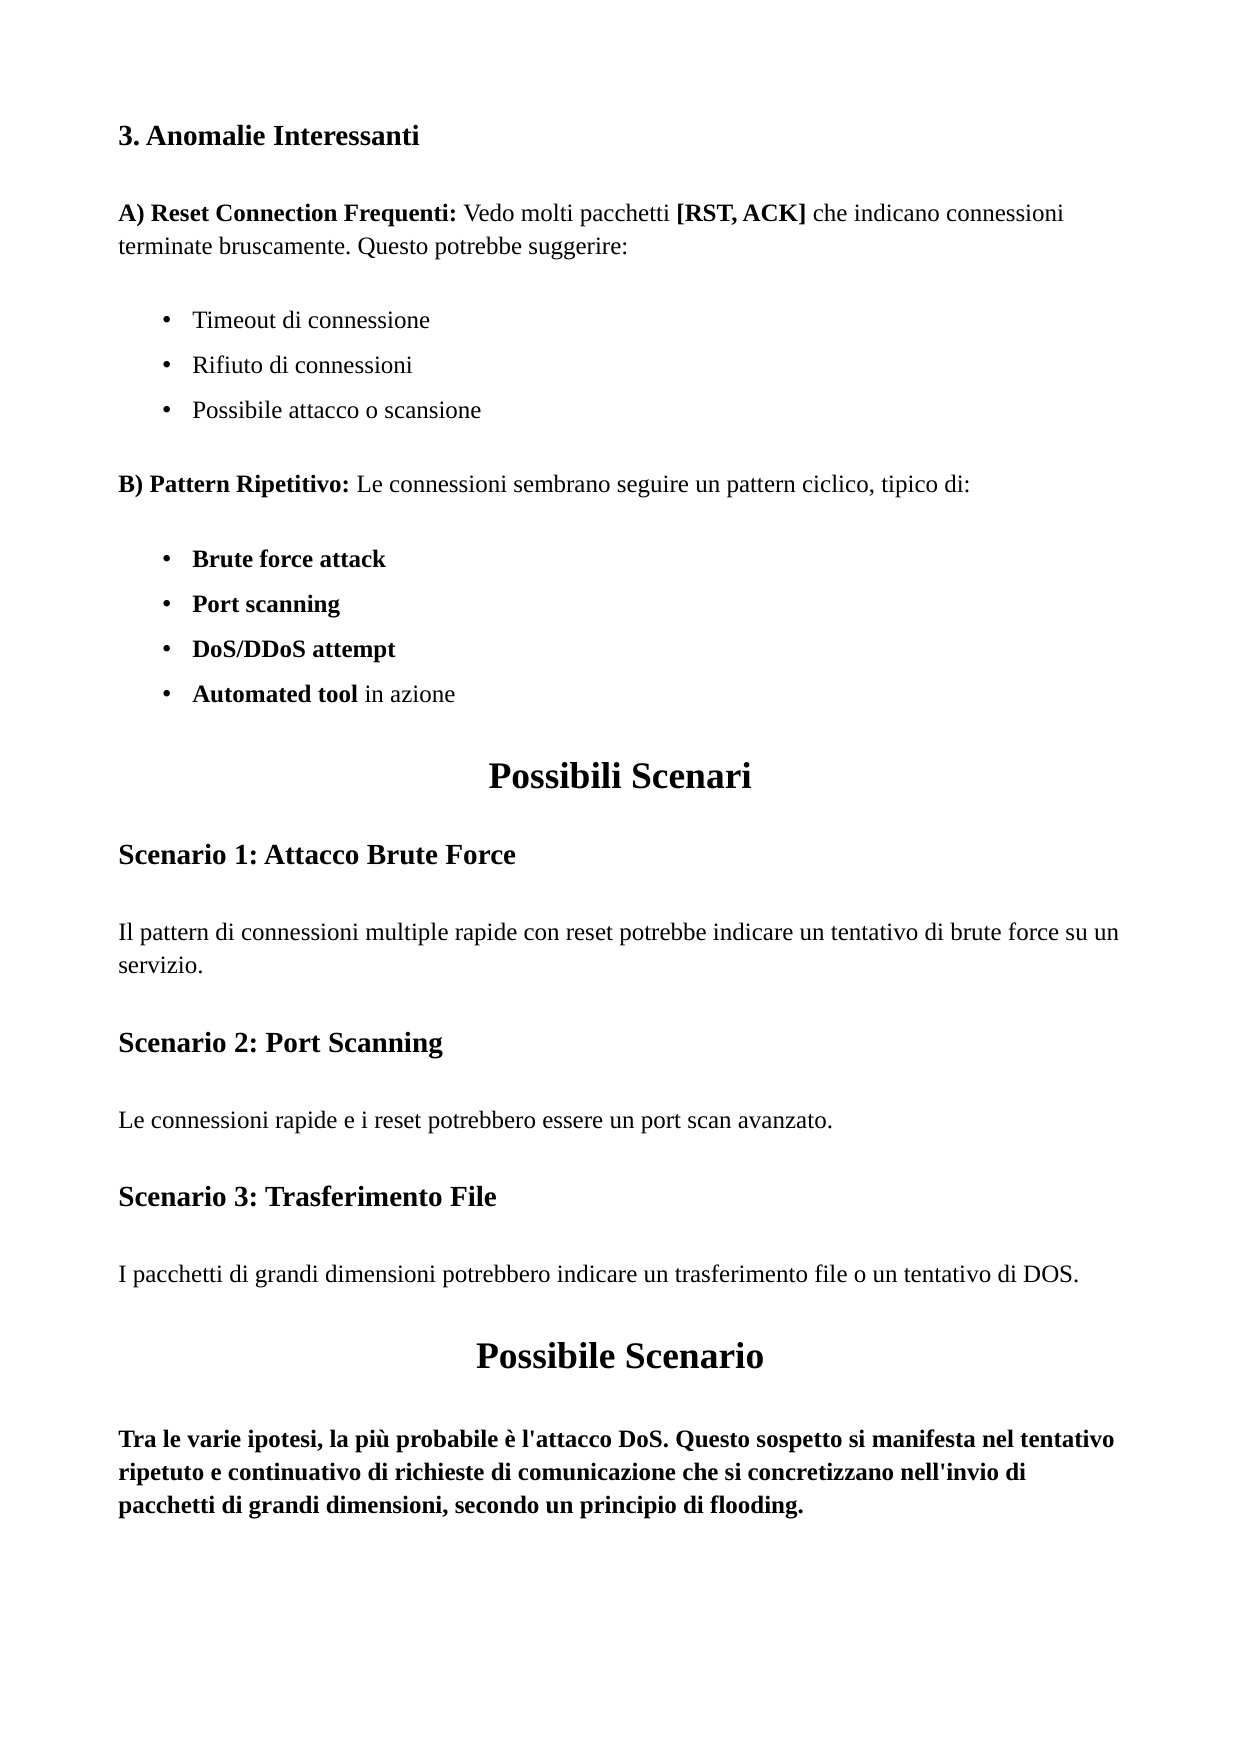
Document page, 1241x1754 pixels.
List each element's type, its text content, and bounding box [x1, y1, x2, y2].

list Timeout di connessione [162, 305, 1122, 334]
text A) Reset Connection Frequenti: Vedo molti pacchetti [RST, ACK] che indicano connessioni terminate bruscamente. Questo potrebbe suggerire: [118, 198, 1122, 260]
list Possibile attacco o scansione [162, 395, 1122, 424]
subtitle 3. Anomalie Interessanti [118, 118, 1122, 152]
text I pacchetti di grandi dimensioni potrebbero indicare un trasferimento file o un tentativo di DOS. [118, 1259, 1122, 1288]
subtitle Scenario 1: Attacco Brute Force [118, 837, 1122, 871]
text Le connessioni rapide e i reset potrebbero essere un port scan avanzato. [118, 1105, 1122, 1133]
list Rifiuto di connessioni [162, 350, 1122, 379]
text B) Pattern Ripetitivo: Le connessioni sembrano seguire un pattern ciclico, tipico di: [118, 469, 1122, 498]
text Possibile Scenario [118, 1333, 1122, 1376]
list Port scanning [162, 589, 1122, 618]
list Brute force attack [162, 544, 1122, 573]
text Il pattern di connessioni multiple rapide con reset potrebbe indicare un tentativo di brute force su un servizio. [118, 917, 1122, 979]
subtitle Scenario 3: Trasferimento File [118, 1179, 1122, 1213]
subtitle Possibili Scenari [118, 753, 1122, 796]
list Automated tool in azione [162, 679, 1122, 707]
text Tra le varie ipotesi, la più probabile è l'attacco DoS. Questo sospetto si manifesta nel tentativo ripetuto e continuativo di richieste di comunicazione che si concretizzano nell'invio di pacchetti di grandi dimensioni, secondo un principio di flooding. [118, 1424, 1122, 1519]
subtitle Scenario 2: Port Scanning [118, 1025, 1122, 1058]
list DoS/DDoS attempt [162, 634, 1122, 662]
